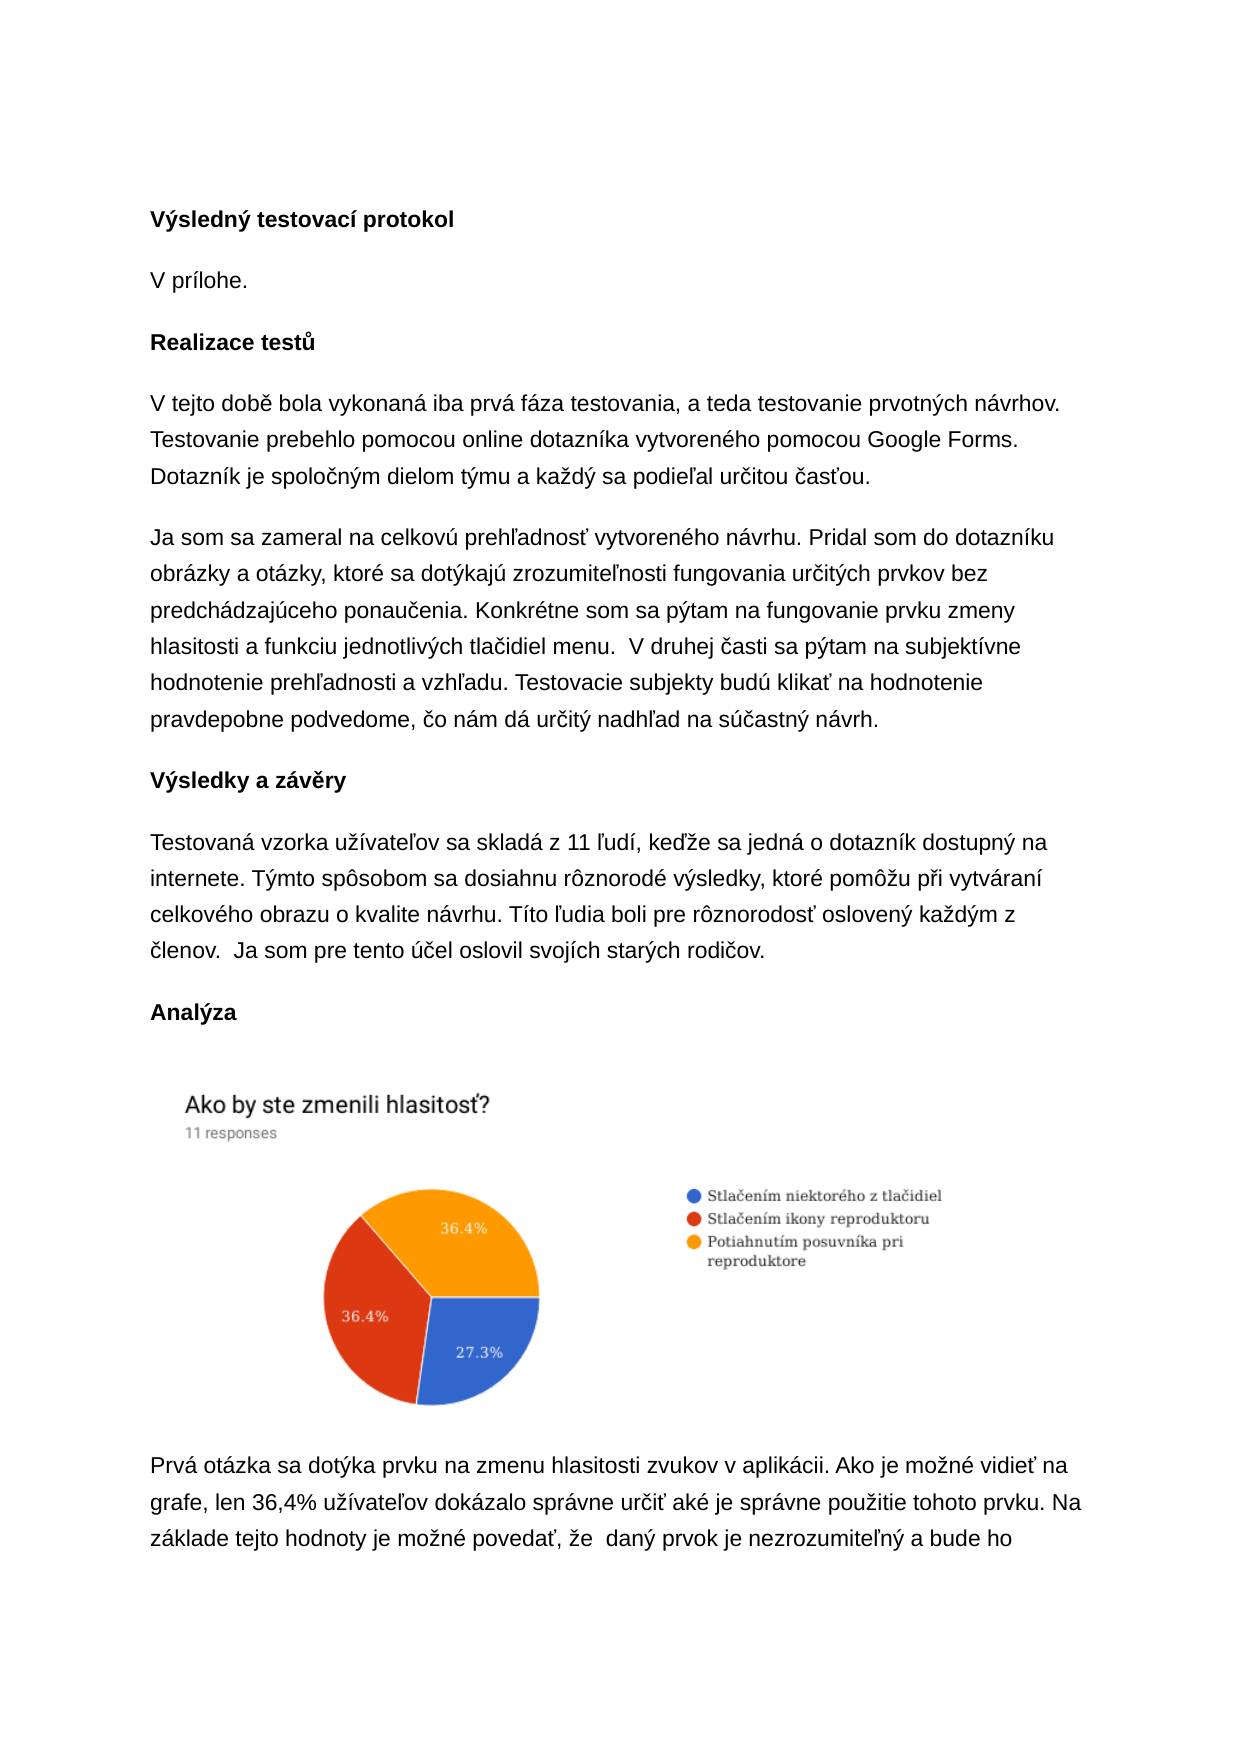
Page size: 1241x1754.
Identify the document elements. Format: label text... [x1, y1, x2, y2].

text Výsledný testovací protokol [150, 206, 1090, 232]
text V tejto době bola vykonaná iba prvá fáza testovania, a teda testovanie prvotných návrhov. Testovanie prebehlo pomocou online dotazníka vytvoreného pomocou Google Forms. Dotazník je spoločným dielom týmu a každý sa podieľal určitou časťou. [150, 390, 1090, 489]
text Analýza [150, 999, 1090, 1025]
text V prílohe. [150, 267, 1090, 293]
text Ja som sa zameral na celkovú prehľadnosť vytvoreného návrhu. Pridal som do dotazníku obrázky a otázky, ktoré sa dotýkajú zrozumiteľnosti fungovania určitých prvkov bez predchádzajúceho ponaučenia. Konkrétne som sa pýtam na fungovanie prvku zmeny hlasitosti a funkciu jednotlivých tlačidiel menu. V druhej časti sa pýtam na subjektívne hodnotenie prehľadnosti a vzhľadu. Testovacie subjekty budú klikať na hodnotenie pravdepobne podvedome, čo nám dá určitý nadhľad na súčastný návrh. [150, 524, 1090, 732]
picture [156, 1060, 993, 1418]
text Testovaná vzorka užívateľov sa skladá z 11 ľudí, keďže sa jedná o dotazník dostupný na internete. Týmto spôsobom sa dosiahnu rôznorodé výsledky, ktoré pomôžu při vytváraní celkového obrazu o kvalite návrhu. Títo ľudia boli pre rôznorodosť oslovený každým z členov. Ja som pre tento účel oslovil svojích starých rodičov. [150, 828, 1090, 964]
text Výsledky a závěry [150, 767, 1090, 793]
text Prvá otázka sa dotýka prvku na zmenu hlasitosti zvukov v aplikácii. Ako je možné vidieť na grafe, len 36,4% užívateľov dokázalo správne určiť aké je správne použitie tohoto prvku. Na základe tejto hodnoty je možné povedať, že daný prvok je nezrozumiteľný a bude ho [150, 1452, 1090, 1551]
text Realizace testů [150, 328, 1090, 355]
